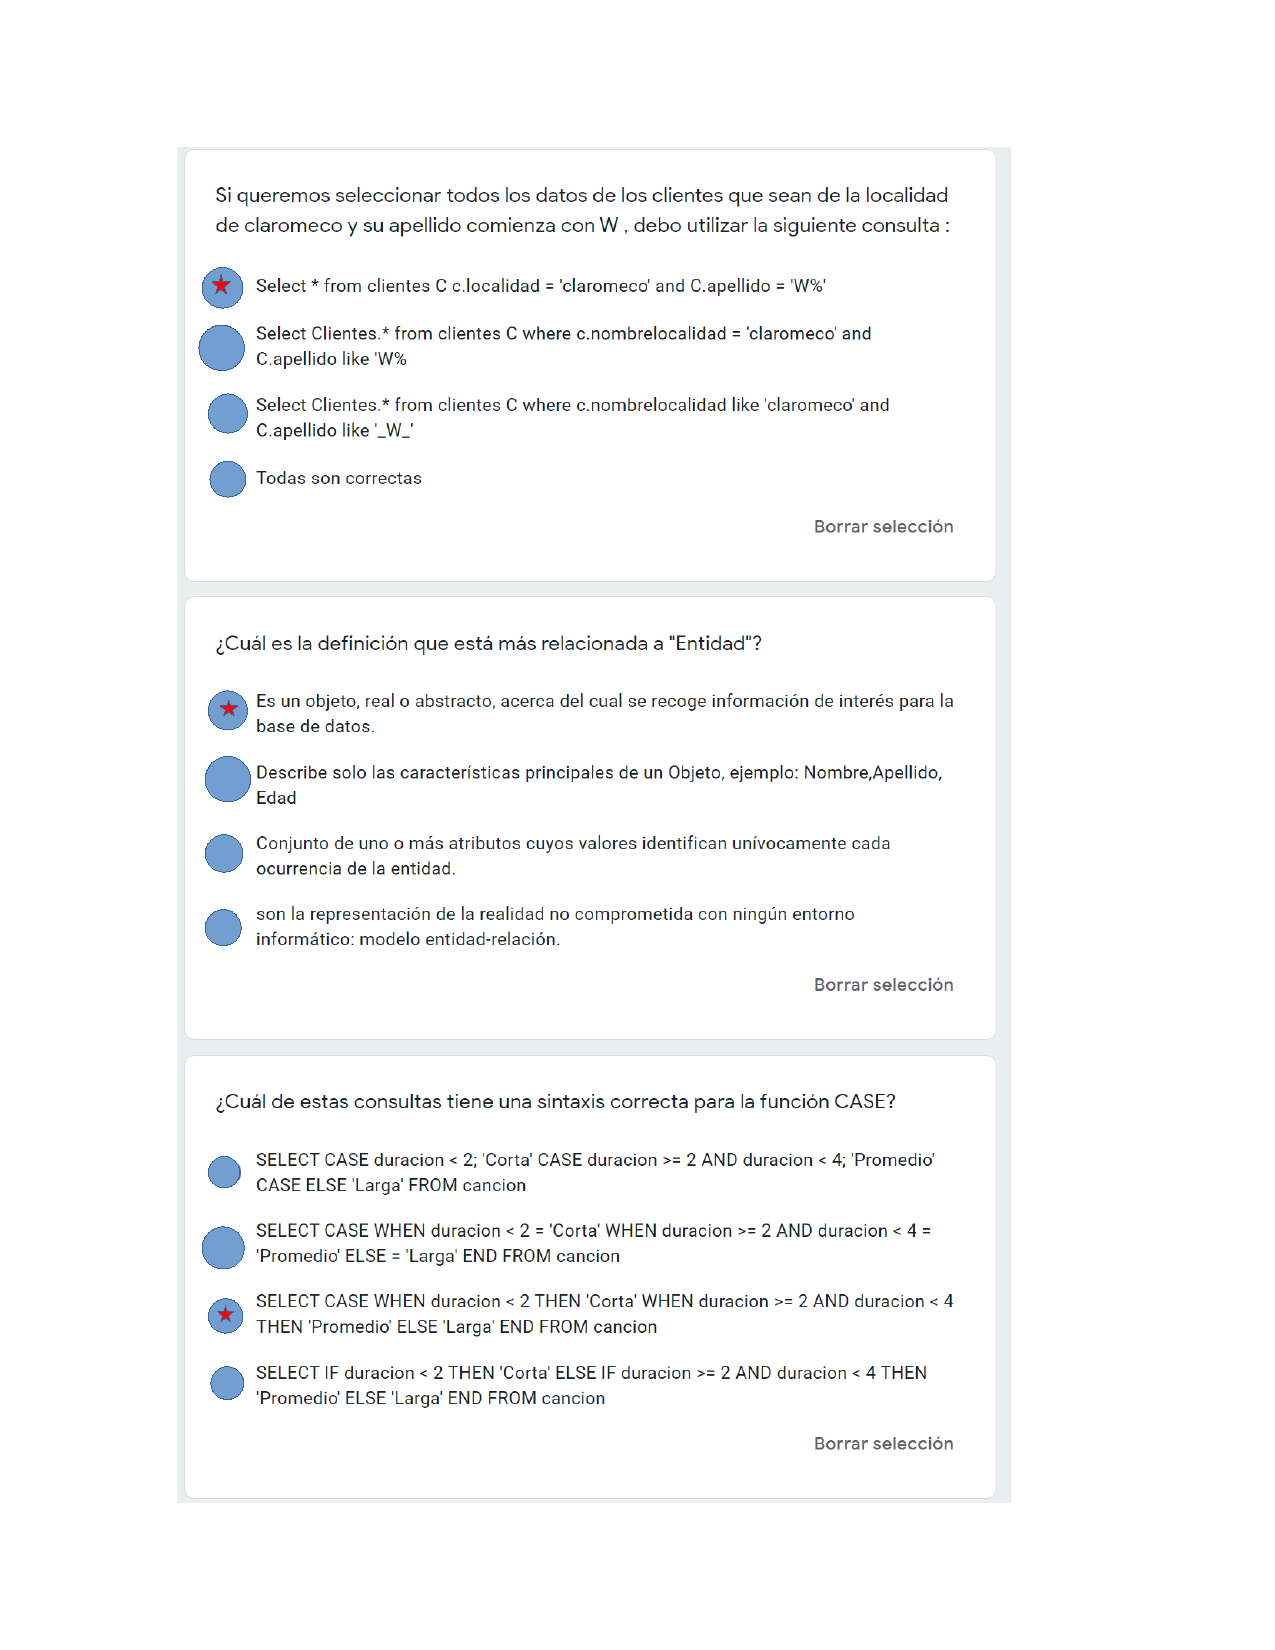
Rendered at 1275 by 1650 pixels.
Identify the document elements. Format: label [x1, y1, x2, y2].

picture [177, 147, 1012, 1503]
